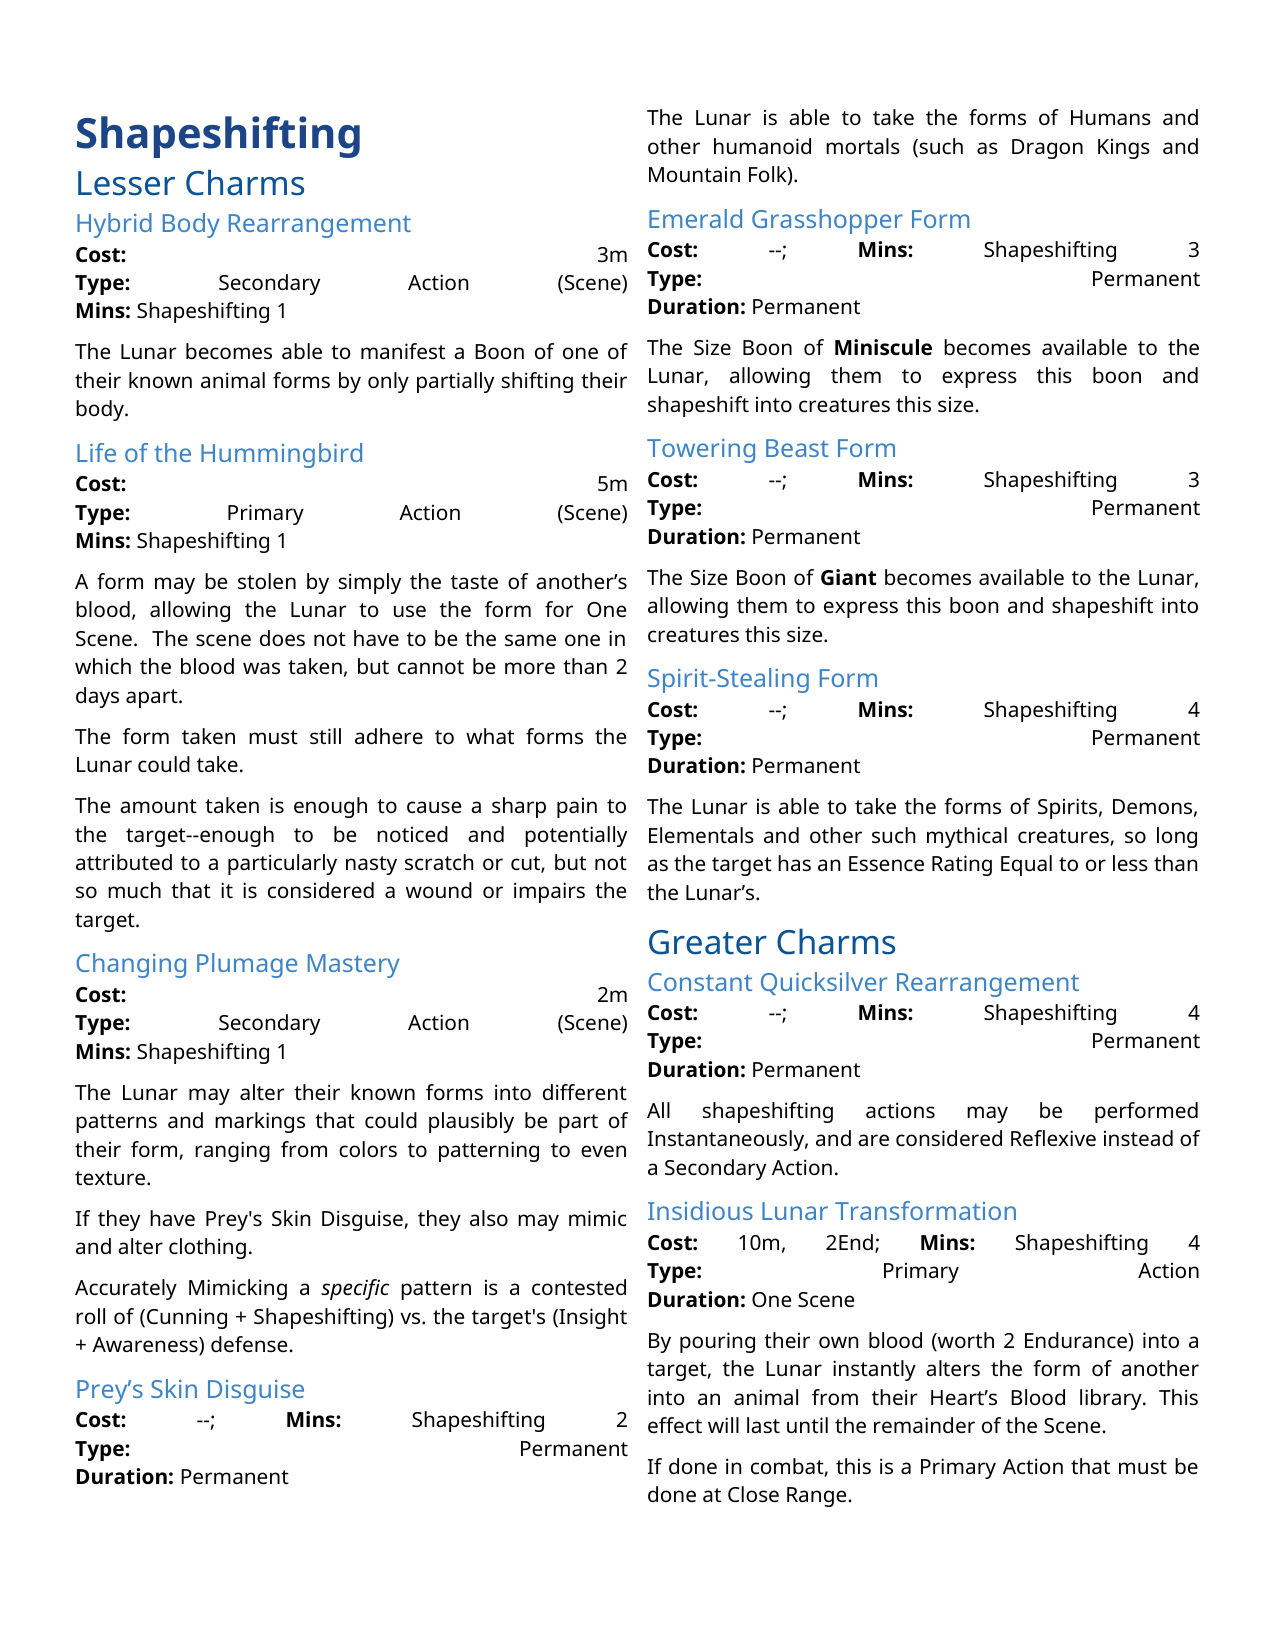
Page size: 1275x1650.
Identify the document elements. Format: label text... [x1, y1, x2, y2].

text Cost: 2m Type: Secondary Action (Scene) Mins: Shapeshifting 1 [75, 980, 628, 1065]
subtitle Life of the Hummingbird [75, 435, 628, 469]
subtitle Hybrid Body Rearrangement [75, 206, 628, 240]
text The amount taken is enough to cause a sharp pain to the target--enough to be noticed and potentially attributed to a particularly nasty scratch or cut, but not so much that it is considered a wound or impairs the target. [75, 791, 628, 933]
text Cost: 5m Type: Primary Action (Scene) Mins: Shapeshifting 1 [75, 469, 628, 555]
text Cost: --; Mins: Shapeshifting 4 Type: Permanent Duration: Permanent [647, 695, 1200, 780]
text By pouring their own blood (worth 2 Endurance) into a target, the Lunar instantly alters the form of another into an animal from their Heart’s Blood library. This effect will last until the remainder of the Scene. [647, 1326, 1200, 1439]
text All shapeshifting actions may be performed Instantaneously, and are considered Reflexive instead of a Secondary Action. [647, 1096, 1200, 1181]
text The Lunar is able to take the forms of Spirits, Demons, Elementals and other such mythical creatures, so long as the target has an Essence Rating Equal to or less than the Lunar’s. [647, 792, 1200, 906]
subtitle Lesser Charms [75, 160, 628, 206]
subtitle Constant Quicksilver Rearrangement [647, 964, 1200, 998]
text Accurately Mimicking a specific pattern is a contested roll of (Cunning + Shapeshifting) vs. the target's (Insight + Awareness) defense. [75, 1273, 628, 1359]
text Cost: --; Mins: Shapeshifting 2 Type: Permanent Duration: Permanent [75, 1405, 628, 1491]
subtitle Emerald Grasshopper Form [647, 201, 1200, 235]
text If they have Prey's Skin Disguise, they also may mimic and alter clothing. [75, 1204, 628, 1261]
text If done in combat, this is a Primary Action that must be done at Close Range. [647, 1452, 1200, 1509]
subtitle Greater Charms [647, 919, 1200, 964]
text The Lunar may alter their known forms into different patterns and markings that could plausibly be part of their form, ranging from colors to patterning to even texture. [75, 1078, 628, 1192]
text The Lunar becomes able to manifest a Boon of one of their known animal forms by only partially shifting their body. [75, 337, 628, 423]
subtitle Changing Plumage Mastery [75, 946, 628, 980]
text Cost: --; Mins: Shapeshifting 3 Type: Permanent Duration: Permanent [647, 235, 1200, 321]
subtitle Towering Beast Form [647, 431, 1200, 465]
text Cost: --; Mins: Shapeshifting 3 Type: Permanent Duration: Permanent [647, 465, 1200, 550]
subtitle Spirit-Stealing Form [647, 661, 1200, 695]
text The Size Boon of Miniscule becomes available to the Lunar, allowing them to express this boon and shapeshift into creatures this size. [647, 333, 1200, 418]
text The form taken must still adhere to what forms the Lunar could take. [75, 722, 628, 779]
text Cost: 10m, 2End; Mins: Shapeshifting 4 Type: Primary Action Duration: One Scene [647, 1228, 1200, 1313]
text Cost: 3m Type: Secondary Action (Scene) Mins: Shapeshifting 1 [75, 240, 628, 325]
text A form may be stolen by simply the taste of another’s blood, allowing the Lunar to use the form for One Scene. The scene does not have to be the same one in which the blood was taken, but cannot be more than 2 days apart. [75, 567, 628, 709]
text The Size Boon of Giant becomes available to the Lunar, allowing them to express this boon and shapeshift into creatures this size. [647, 563, 1200, 648]
subtitle Shapeshifting [75, 103, 628, 160]
text Cost: --; Mins: Shapeshifting 4 Type: Permanent Duration: Permanent [647, 998, 1200, 1083]
subtitle Prey’s Skin Disguise [75, 1371, 628, 1405]
text The Lunar is able to take the forms of Humans and other humanoid mortals (such as Dragon Kings and Mountain Folk). [647, 103, 1200, 189]
subtitle Insidious Lunar Transformation [647, 1194, 1200, 1228]
